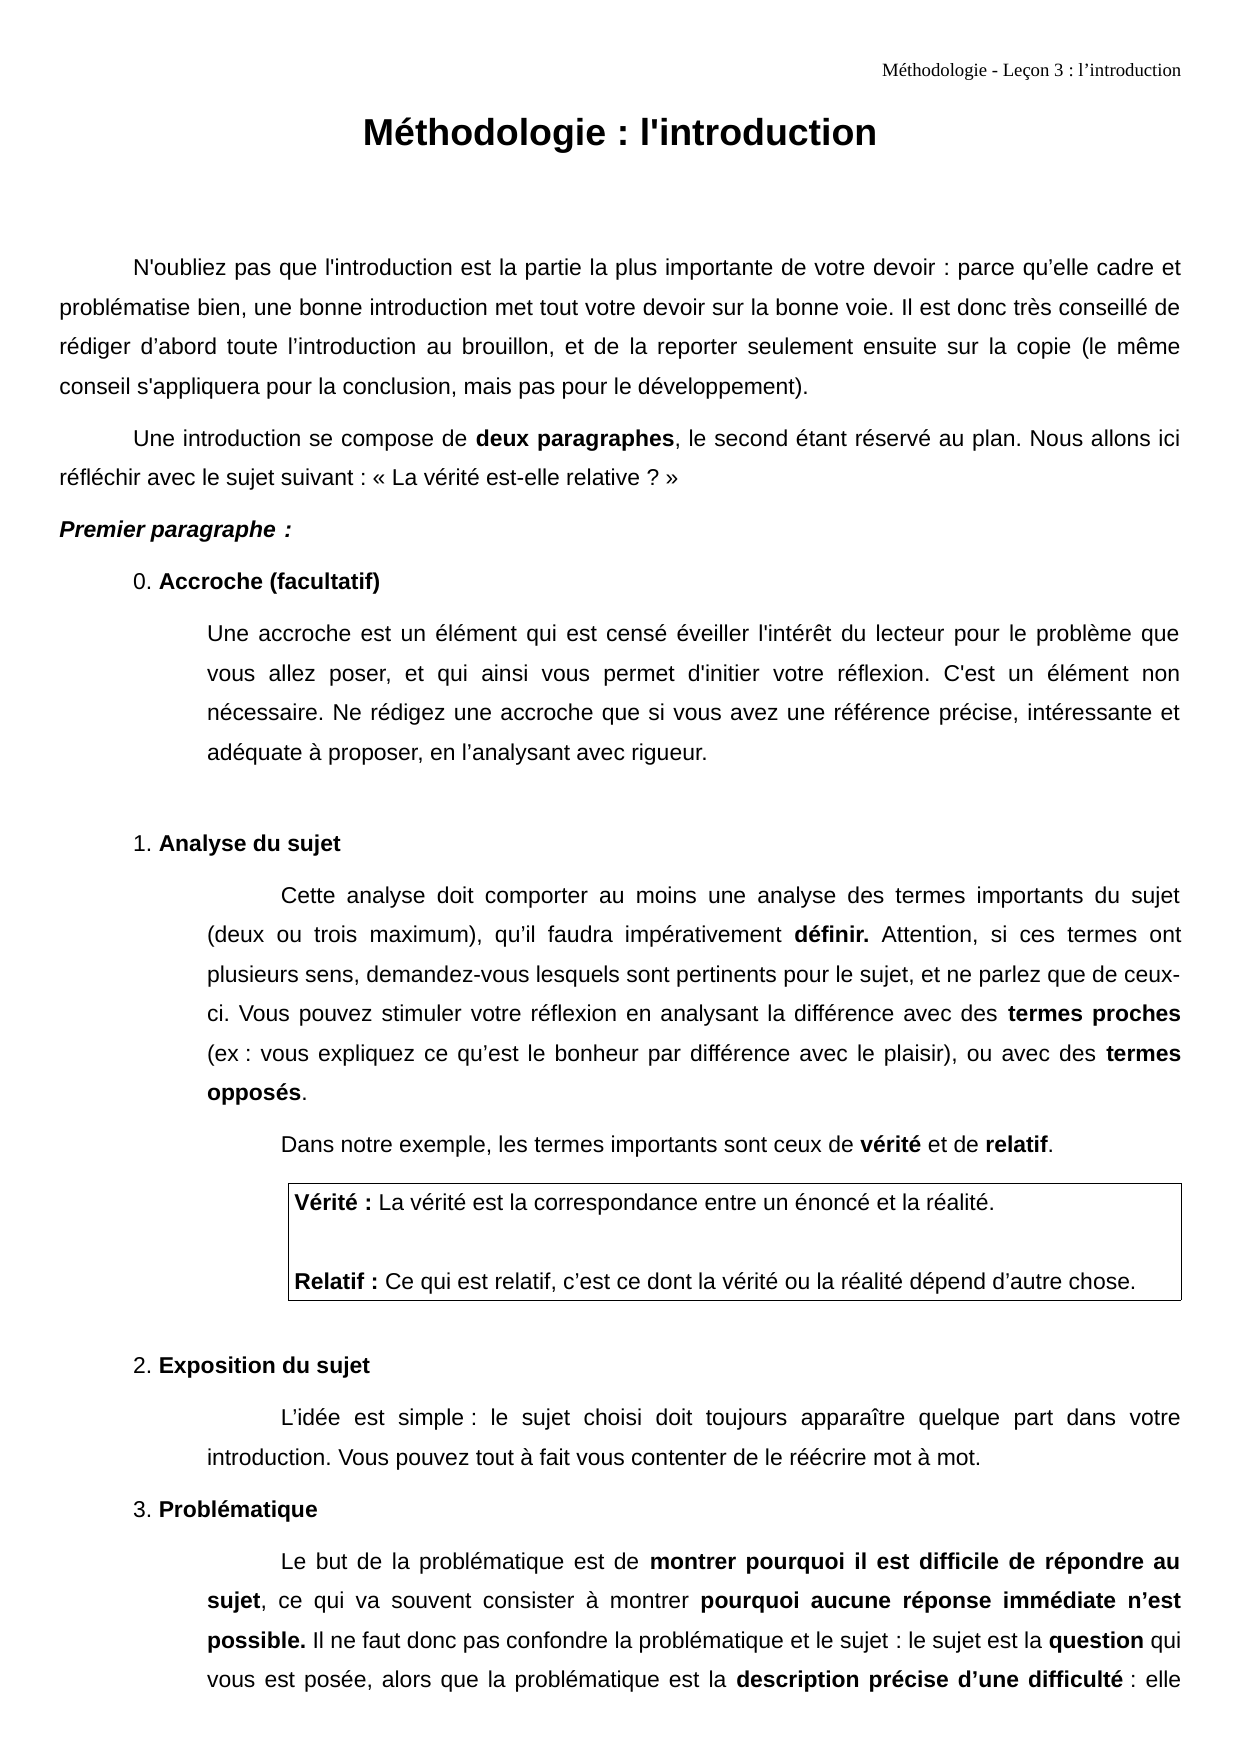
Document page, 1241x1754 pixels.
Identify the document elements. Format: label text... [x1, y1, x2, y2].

text Une accroche est un élément qui est censé éveiller l'intérêt du lecteur pour le problème que vous allez poser, et qui ainsi vous permet d'initier votre réflexion. C'est un élément non nécessaire. Ne rédigez une accroche que si vous avez une référence précise, intéressante et adéquate à proposer, en l’analysant avec rigueur. [207, 620, 1181, 765]
text Premier paragraphe : [59, 516, 1181, 542]
text Dans notre exemple, les termes importants sont ceux de vérité et de relatif. [207, 1131, 1181, 1158]
text 2. Exposition du sujet [59, 1352, 1181, 1378]
text Une introduction se compose de deux paragraphes, le second étant réservé au plan. Nous allons ici réfléchir avec le sujet suivant : « La vérité est-elle relative ? » [59, 424, 1181, 490]
text Le but de la problématique est de montrer pourquoi il est difficile de répondre au sujet, ce qui va souvent consister à montrer pourquoi aucune réponse immédiate n’est possible. Il ne faut donc pas confondre la problématique et le sujet : le sujet est la question qui vous est posée, alors que la problématique est la description précise d’une difficulté : elle [207, 1548, 1181, 1692]
text L’idée est simple : le sujet choisi doit toujours apparaître quelque part dans votre introduction. Vous pouvez tout à fait vous contenter de le réécrire mot à mot. [207, 1404, 1181, 1470]
text 0. Accroche (facultatif) [133, 568, 1181, 594]
text 3. Problématique [59, 1496, 1181, 1522]
text Méthodologie : l'introduction [59, 110, 1181, 153]
text Cette analyse doit comporter au moins une analyse des termes importants du sujet (deux ou trois maximum), qu’il faudra impérativement définir. Attention, si ces termes ont plusieurs sens, demandez-vous lesquels sont pertinents pour le sujet, et ne parlez que de ceux-ci. Vous pouvez stimuler votre réflexion en analysant la différence avec des termes proches (ex : vous expliquez ce qu’est le bonheur par différence avec le plaisir), ou avec des termes opposés. [207, 882, 1181, 1106]
text 1. Analyse du sujet [133, 790, 1181, 856]
table_header Vérité : La vérité est la correspondance entre un énoncé et la réalité. Relatif : Ce qui est relatif, c’est ce dont la vérité ou la réalité dépend d’autre chose. [289, 1184, 1181, 1300]
text N'oubliez pas que l'introduction est la partie la plus importante de votre devoir : parce qu’elle cadre et problématise bien, une bonne introduction met tout votre devoir sur la bonne voie. Il est donc très conseillé de rédiger d’abord toute l’introduction au brouillon, et de la reporter seulement ensuite sur la copie (le même conseil s'appliquera pour la conclusion, mais pas pour le développement). [59, 254, 1181, 399]
